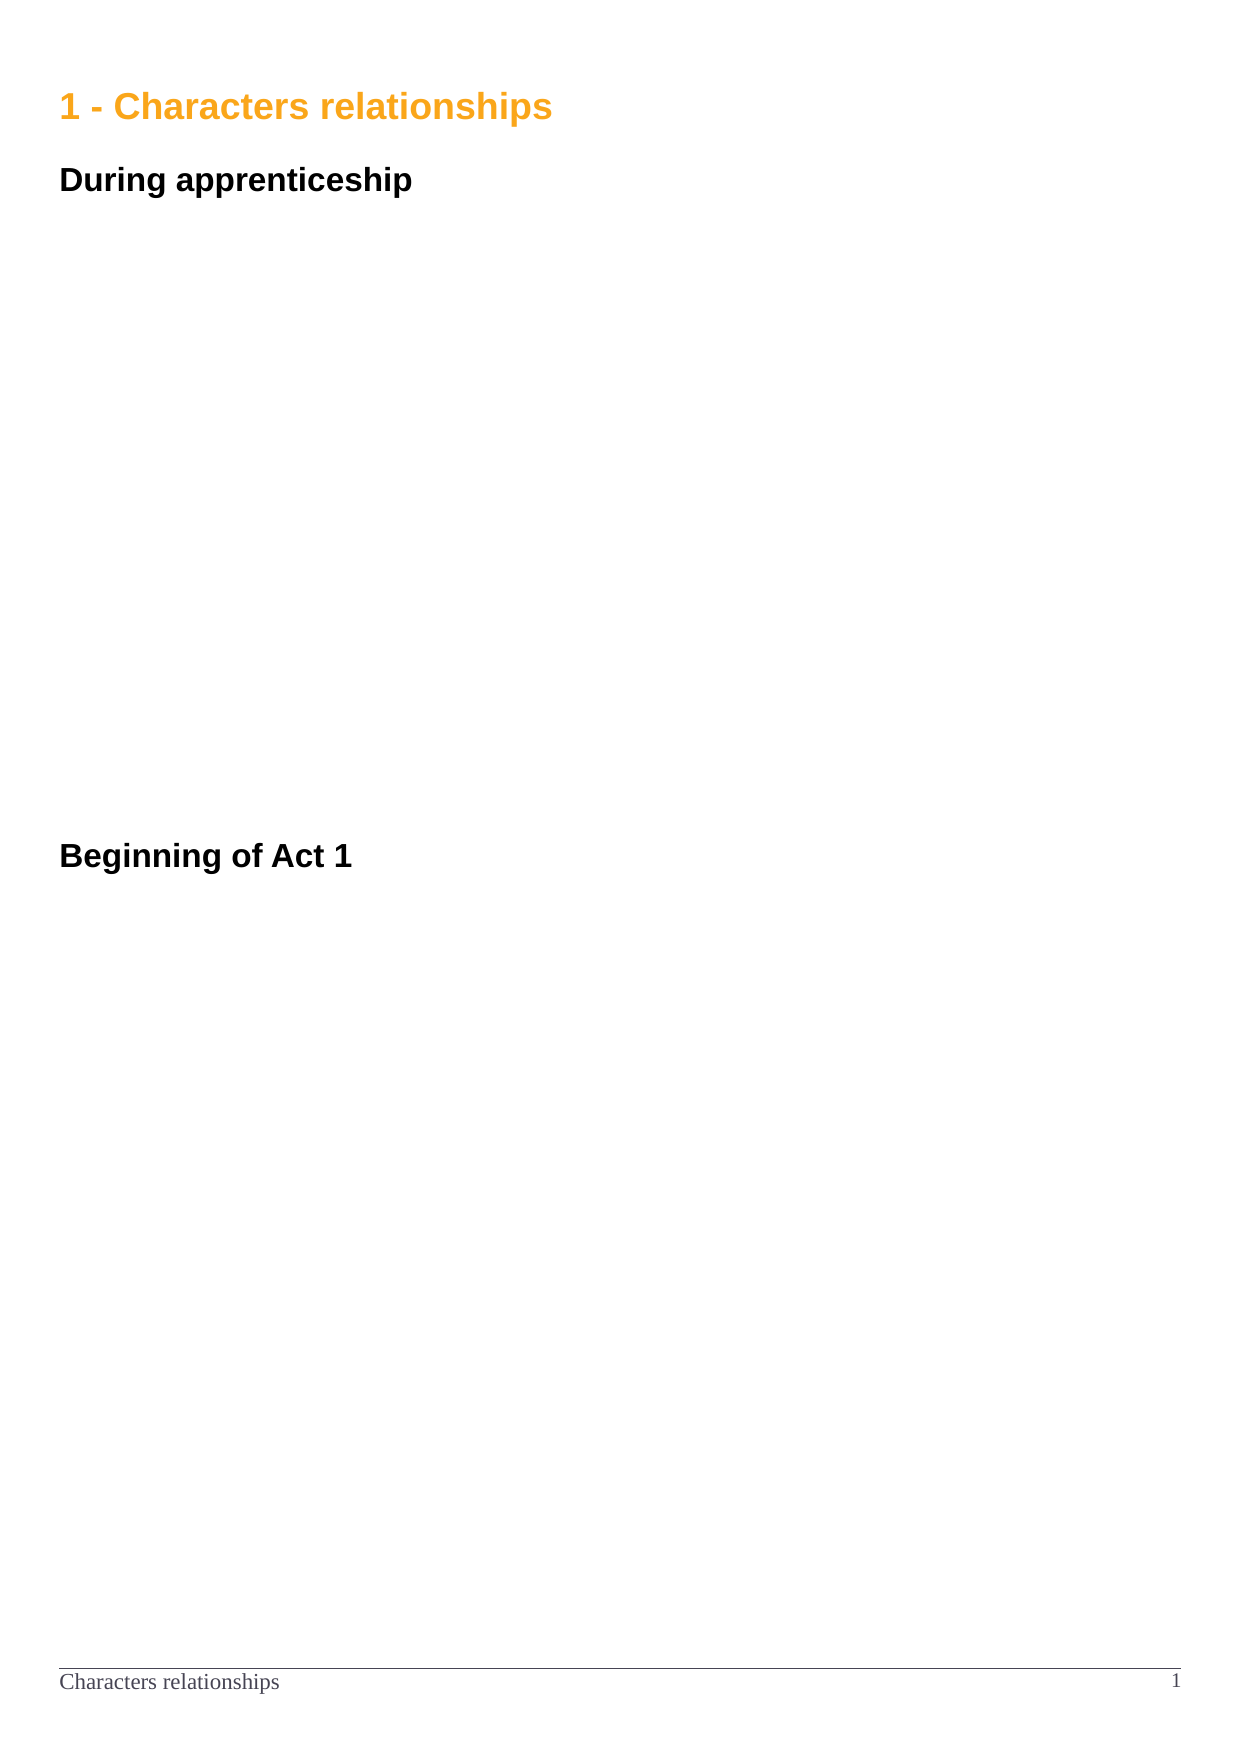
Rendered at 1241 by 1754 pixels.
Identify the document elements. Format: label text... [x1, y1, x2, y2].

subtitle During apprenticeship [59, 160, 1181, 199]
subtitle Beginning of Act 1 [59, 836, 1181, 875]
subtitle Characters relationships [59, 84, 1181, 127]
